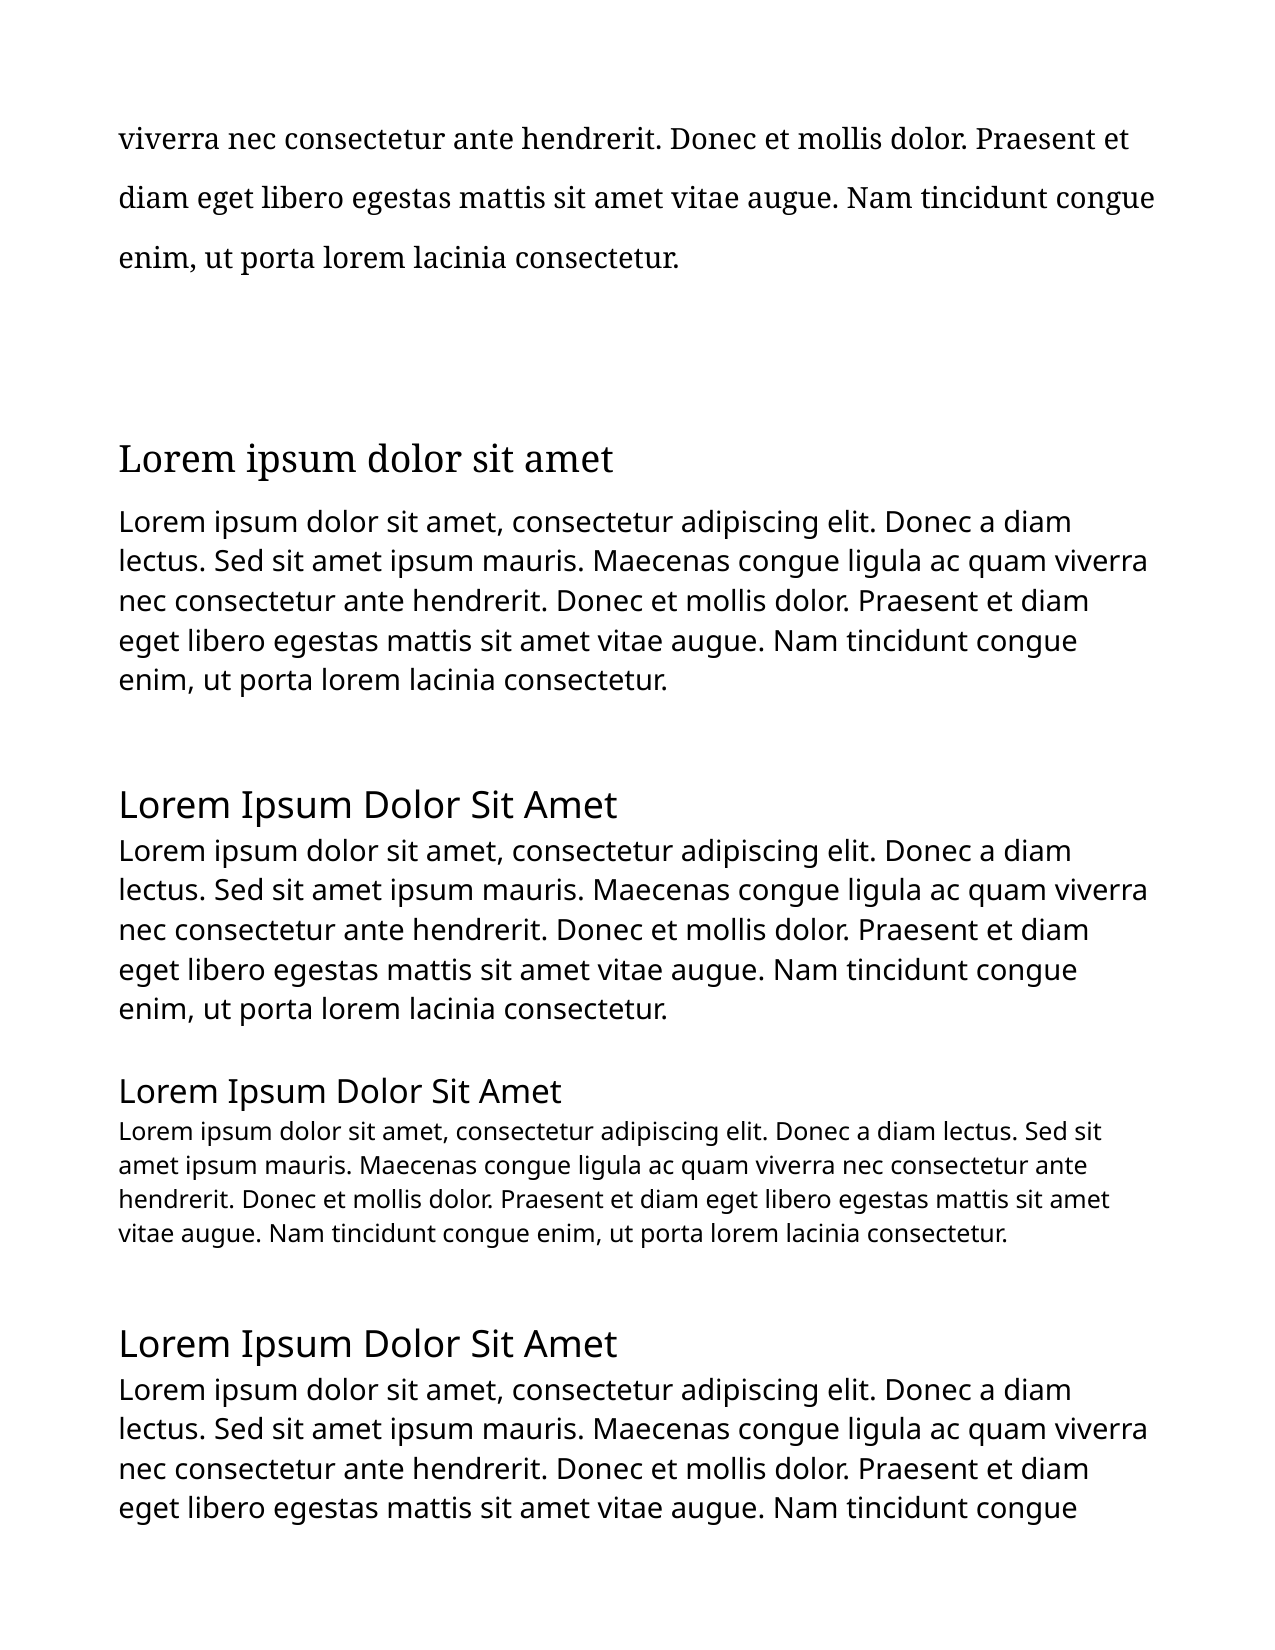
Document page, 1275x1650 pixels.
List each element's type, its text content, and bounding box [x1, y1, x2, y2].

text Lorem ipsum dolor sit amet, consectetur adipiscing elit. Donec a diam lectus. Sed sit amet ipsum mauris. Maecenas congue ligula ac quam viverra nec consectetur ante hendrerit. Donec et mollis dolor. Praesent et diam eget libero egestas mattis sit amet vitae augue. Nam tincidunt congue enim, ut porta lorem lacinia consectetur. [118, 1113, 1157, 1249]
text Lorem Ipsum Dolor Sit Amet [118, 1068, 1157, 1113]
text Lorem ipsum dolor sit amet, consectetur adipiscing elit. Donec a diam lectus. Sed sit amet ipsum mauris. Maecenas congue ligula ac quam viverra nec consectetur ante hendrerit. Donec et mollis dolor. Praesent et diam eget libero egestas mattis sit amet vitae augue. Nam tincidunt congue [118, 1369, 1157, 1527]
text viverra nec consectetur ante hendrerit. Donec et mollis dolor. Praesent et diam eget libero egestas mattis sit amet vitae augue. Nam tincidunt congue enim, ut porta lorem lacinia consectetur. [118, 118, 1157, 277]
text Lorem Ipsum Dolor Sit Amet [118, 779, 1157, 830]
text Lorem Ipsum Dolor Sit Amet [118, 1318, 1157, 1369]
text Lorem ipsum dolor sit amet, consectetur adipiscing elit. Donec a diam lectus. Sed sit amet ipsum mauris. Maecenas congue ligula ac quam viverra nec consectetur ante hendrerit. Donec et mollis dolor. Praesent et diam eget libero egestas mattis sit amet vitae augue. Nam tincidunt congue enim, ut porta lorem lacinia consectetur. [118, 830, 1157, 1028]
text Lorem ipsum dolor sit amet, consectetur adipiscing elit. Donec a diam lectus. Sed sit amet ipsum mauris. Maecenas congue ligula ac quam viverra nec consectetur ante hendrerit. Donec et mollis dolor. Praesent et diam eget libero egestas mattis sit amet vitae augue. Nam tincidunt congue enim, ut porta lorem lacinia consectetur. [118, 501, 1157, 699]
text Lorem ipsum dolor sit amet [118, 433, 1157, 484]
